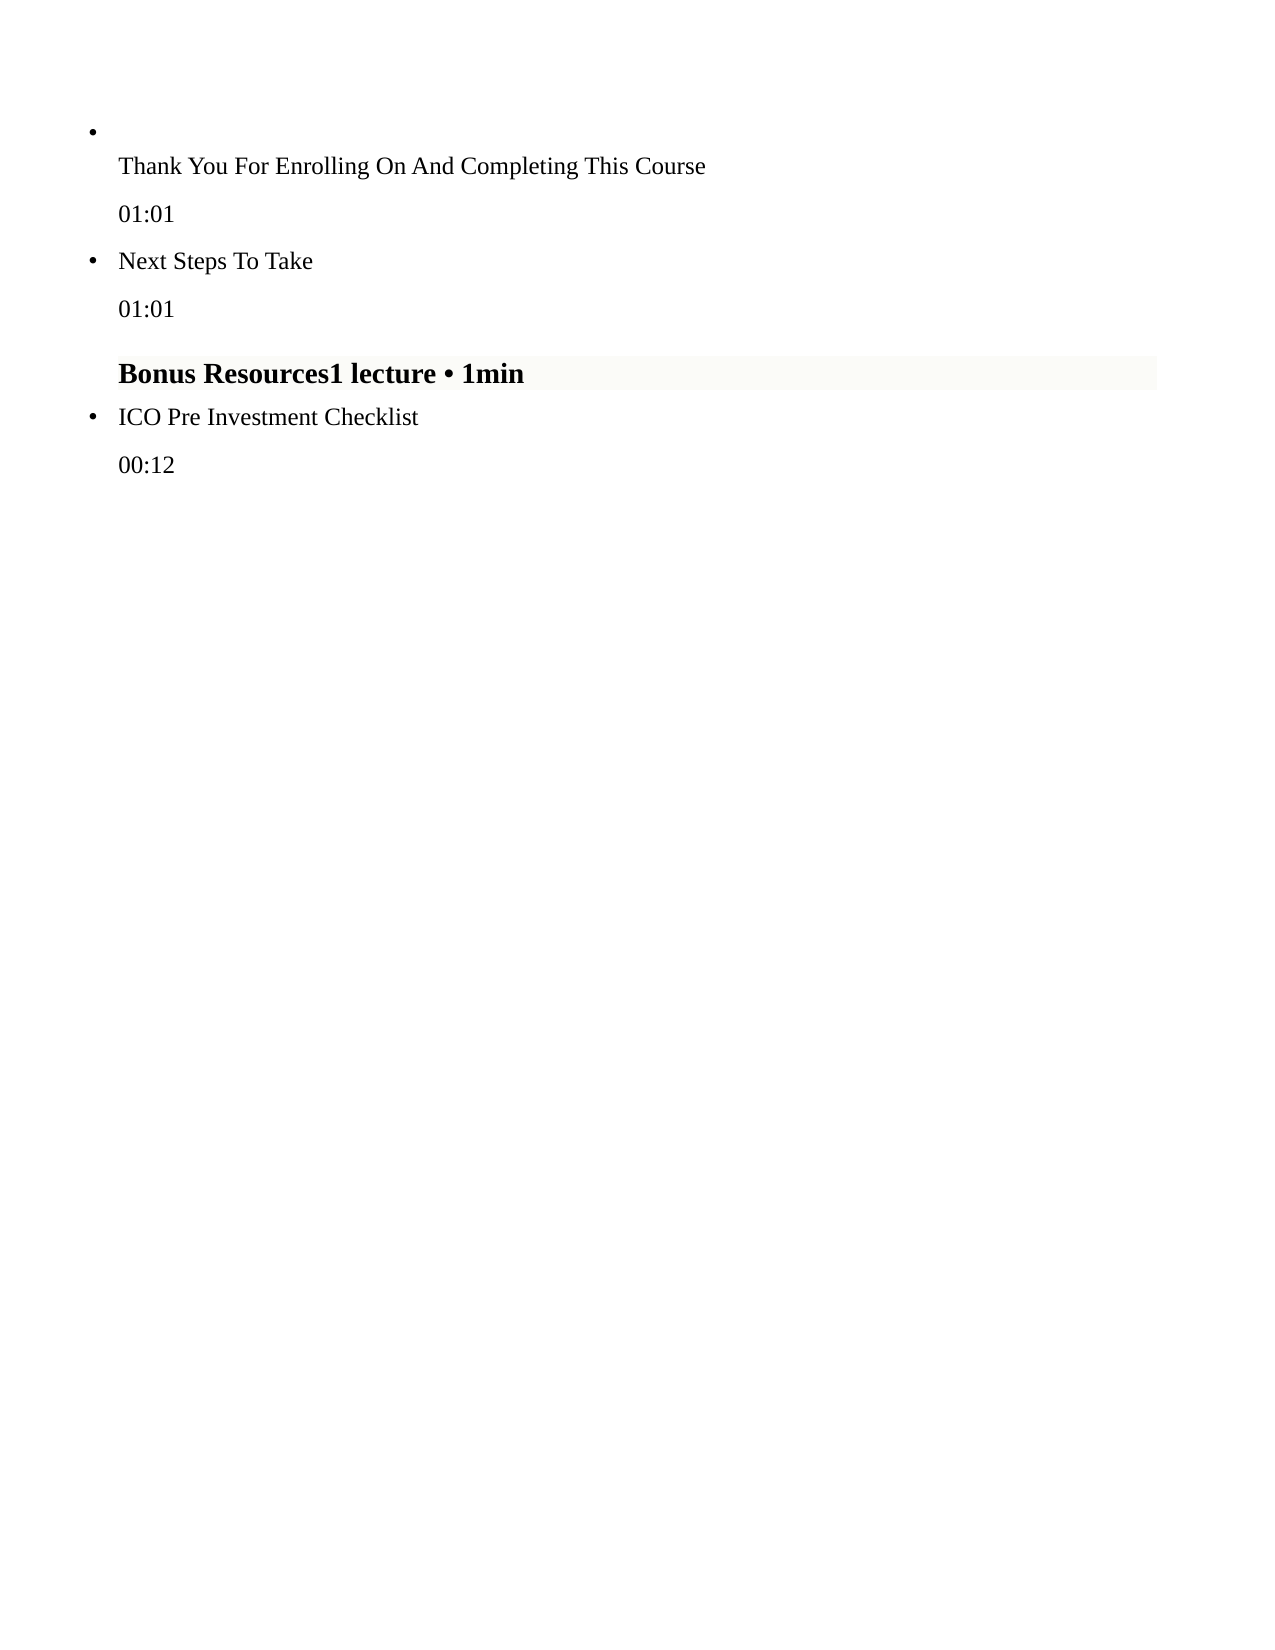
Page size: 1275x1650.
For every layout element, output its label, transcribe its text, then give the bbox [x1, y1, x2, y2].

list 01:01 [118, 294, 1157, 323]
list ICO Pre Investment Checklist [118, 402, 1157, 431]
list 01:01 [118, 199, 1157, 227]
list 00:12 [118, 450, 1157, 478]
list Thank You For Enrolling On And Completing This Course [118, 118, 1157, 180]
subtitle Bonus Resources1 lecture • 1min [118, 356, 1157, 390]
list Next Steps To Take [118, 246, 1157, 275]
